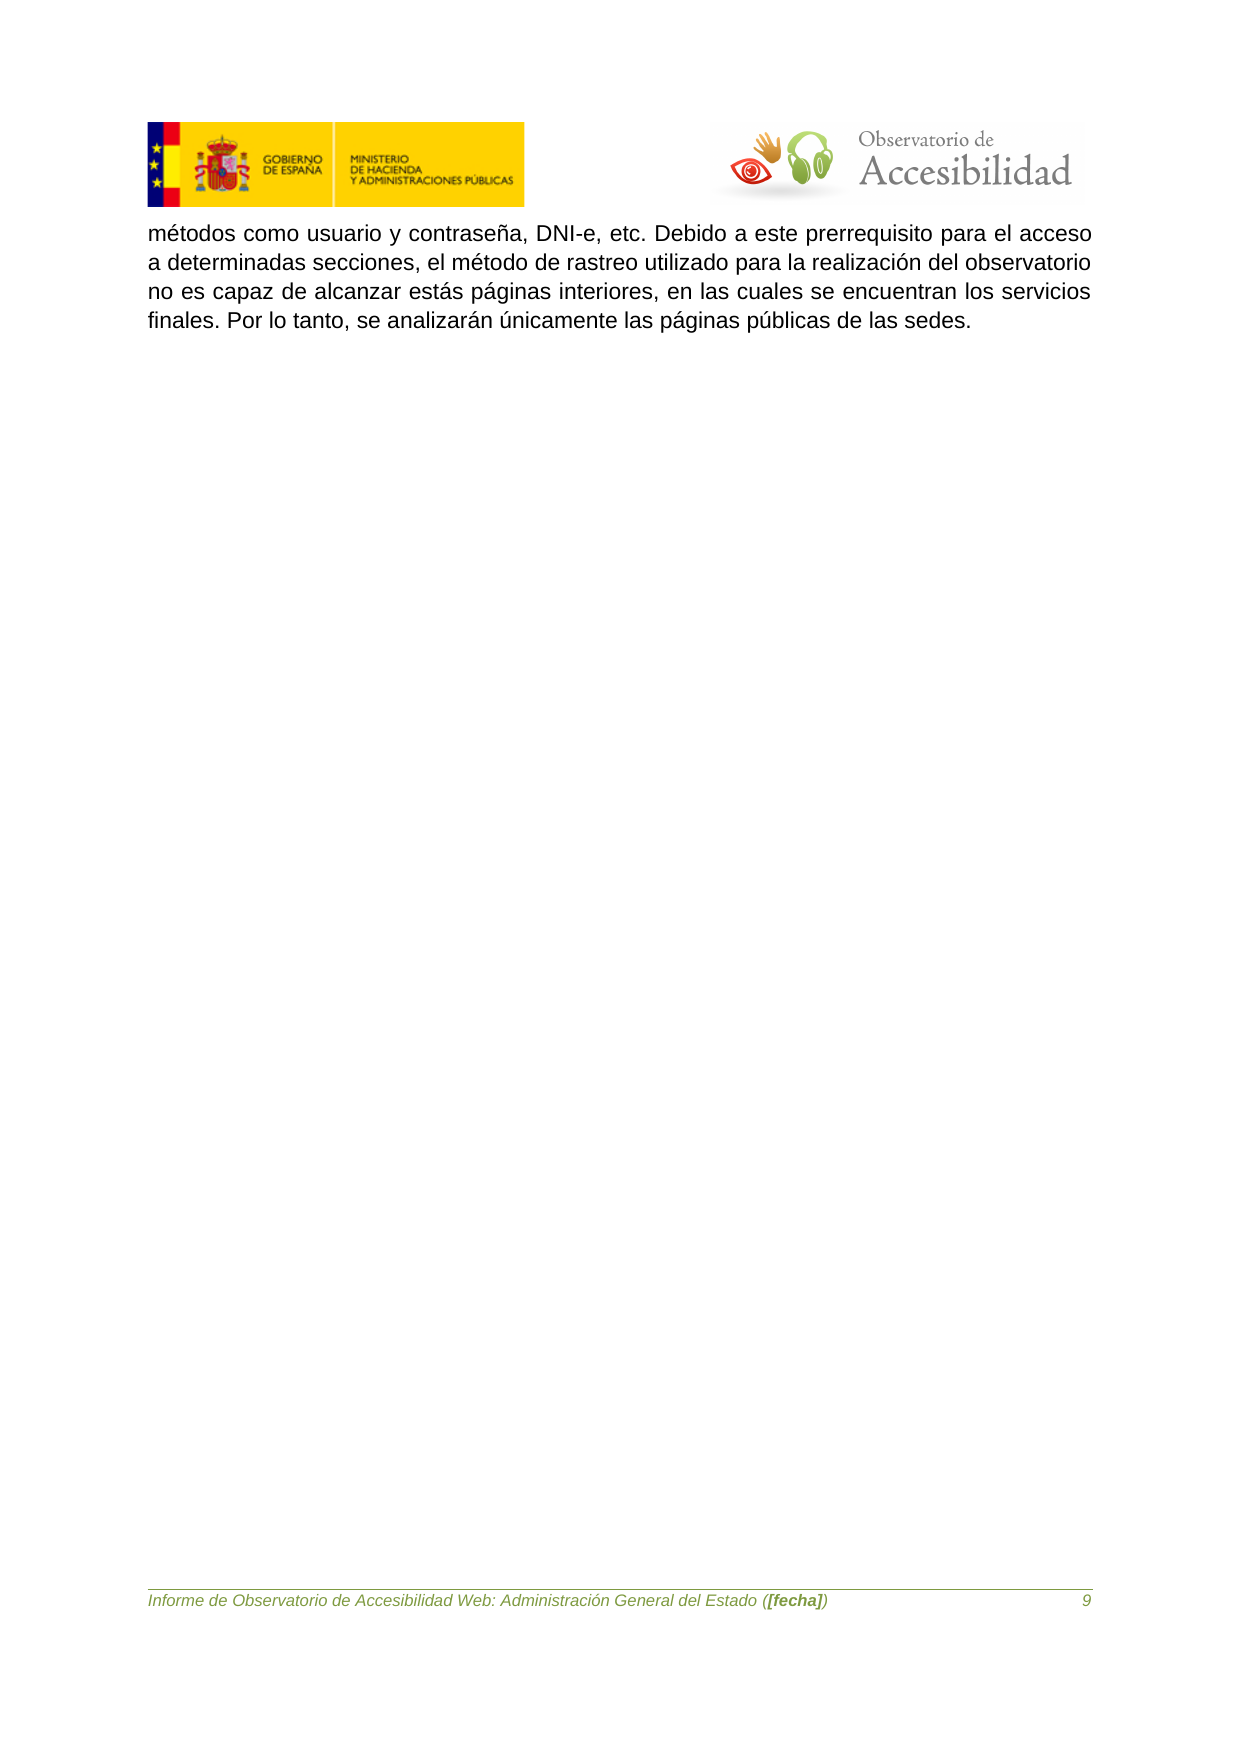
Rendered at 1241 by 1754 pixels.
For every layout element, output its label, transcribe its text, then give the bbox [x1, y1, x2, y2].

picture [147, 122, 525, 207]
picture [710, 122, 1086, 205]
text métodos como usuario y contraseña, DNI-e, etc. Debido a este prerrequisito para el acceso a determinadas secciones, el método de rastreo utilizado para la realización del observatorio no es capaz de alcanzar estás páginas interiores, en las cuales se encuentran los servicios finales. Por lo tanto, se analizarán únicamente las páginas públicas de las sedes. [148, 220, 1092, 333]
